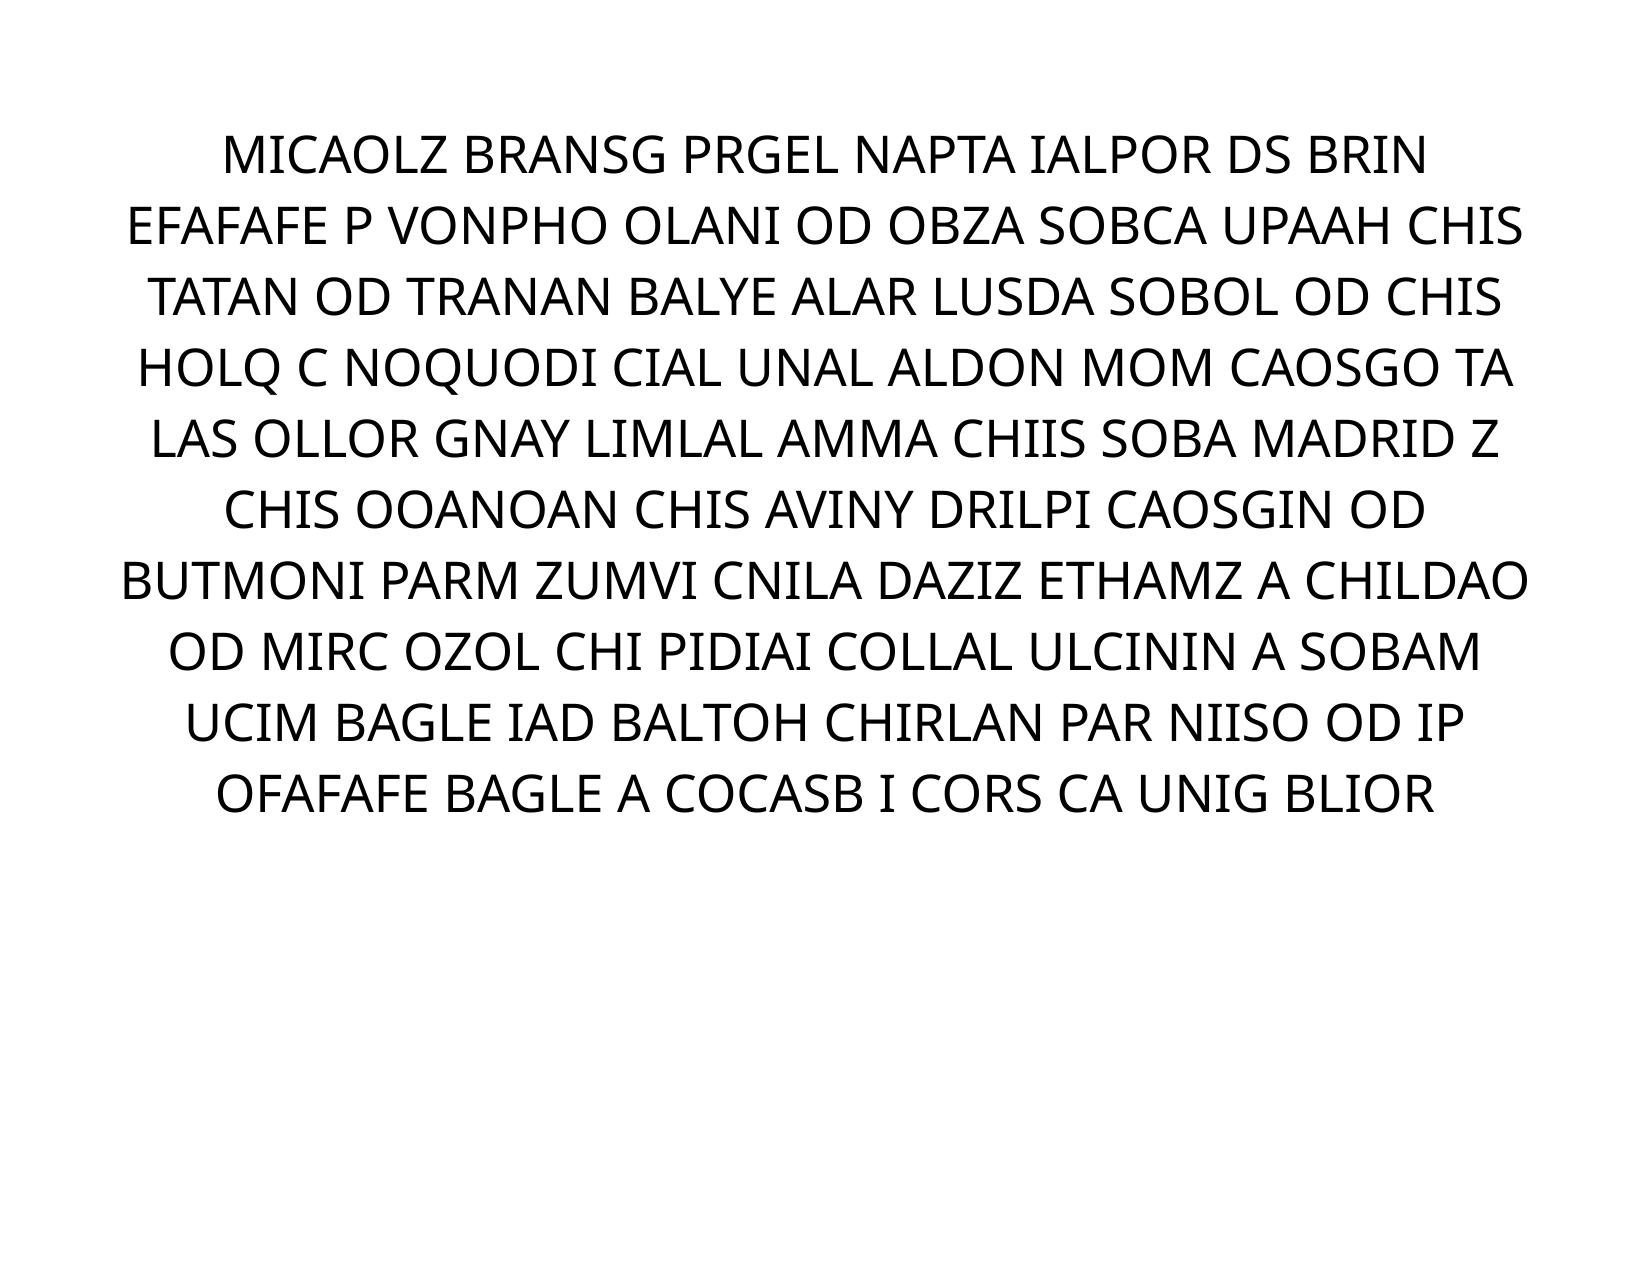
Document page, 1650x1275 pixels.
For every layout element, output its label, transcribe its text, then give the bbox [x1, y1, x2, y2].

text MICAOLZ BRANSG PRGEL NAPTA IALPOR DS BRIN EFAFAFE P VONPHO OLANI OD OBZA SOBCA UPAAH CHIS TATAN OD TRANAN BALYE ALAR LUSDA SOBOL OD CHIS HOLQ C NOQUODI CIAL UNAL ALDON MOM CAOSGO TA LAS OLLOR GNAY LIMLAL AMMA CHIIS SOBA MADRID Z CHIS OOANOAN CHIS AVINY DRILPI CAOSGIN OD BUTMONI PARM ZUMVI CNILA DAZIZ ETHAMZ A CHILDAO OD MIRC OZOL CHI PIDIAI COLLAL ULCININ A SOBAM UCIM BAGLE IAD BALTOH CHIRLAN PAR NIISO OD IP OFAFAFE BAGLE A COCASB I CORS CA UNIG BLIOR [118, 118, 1532, 827]
